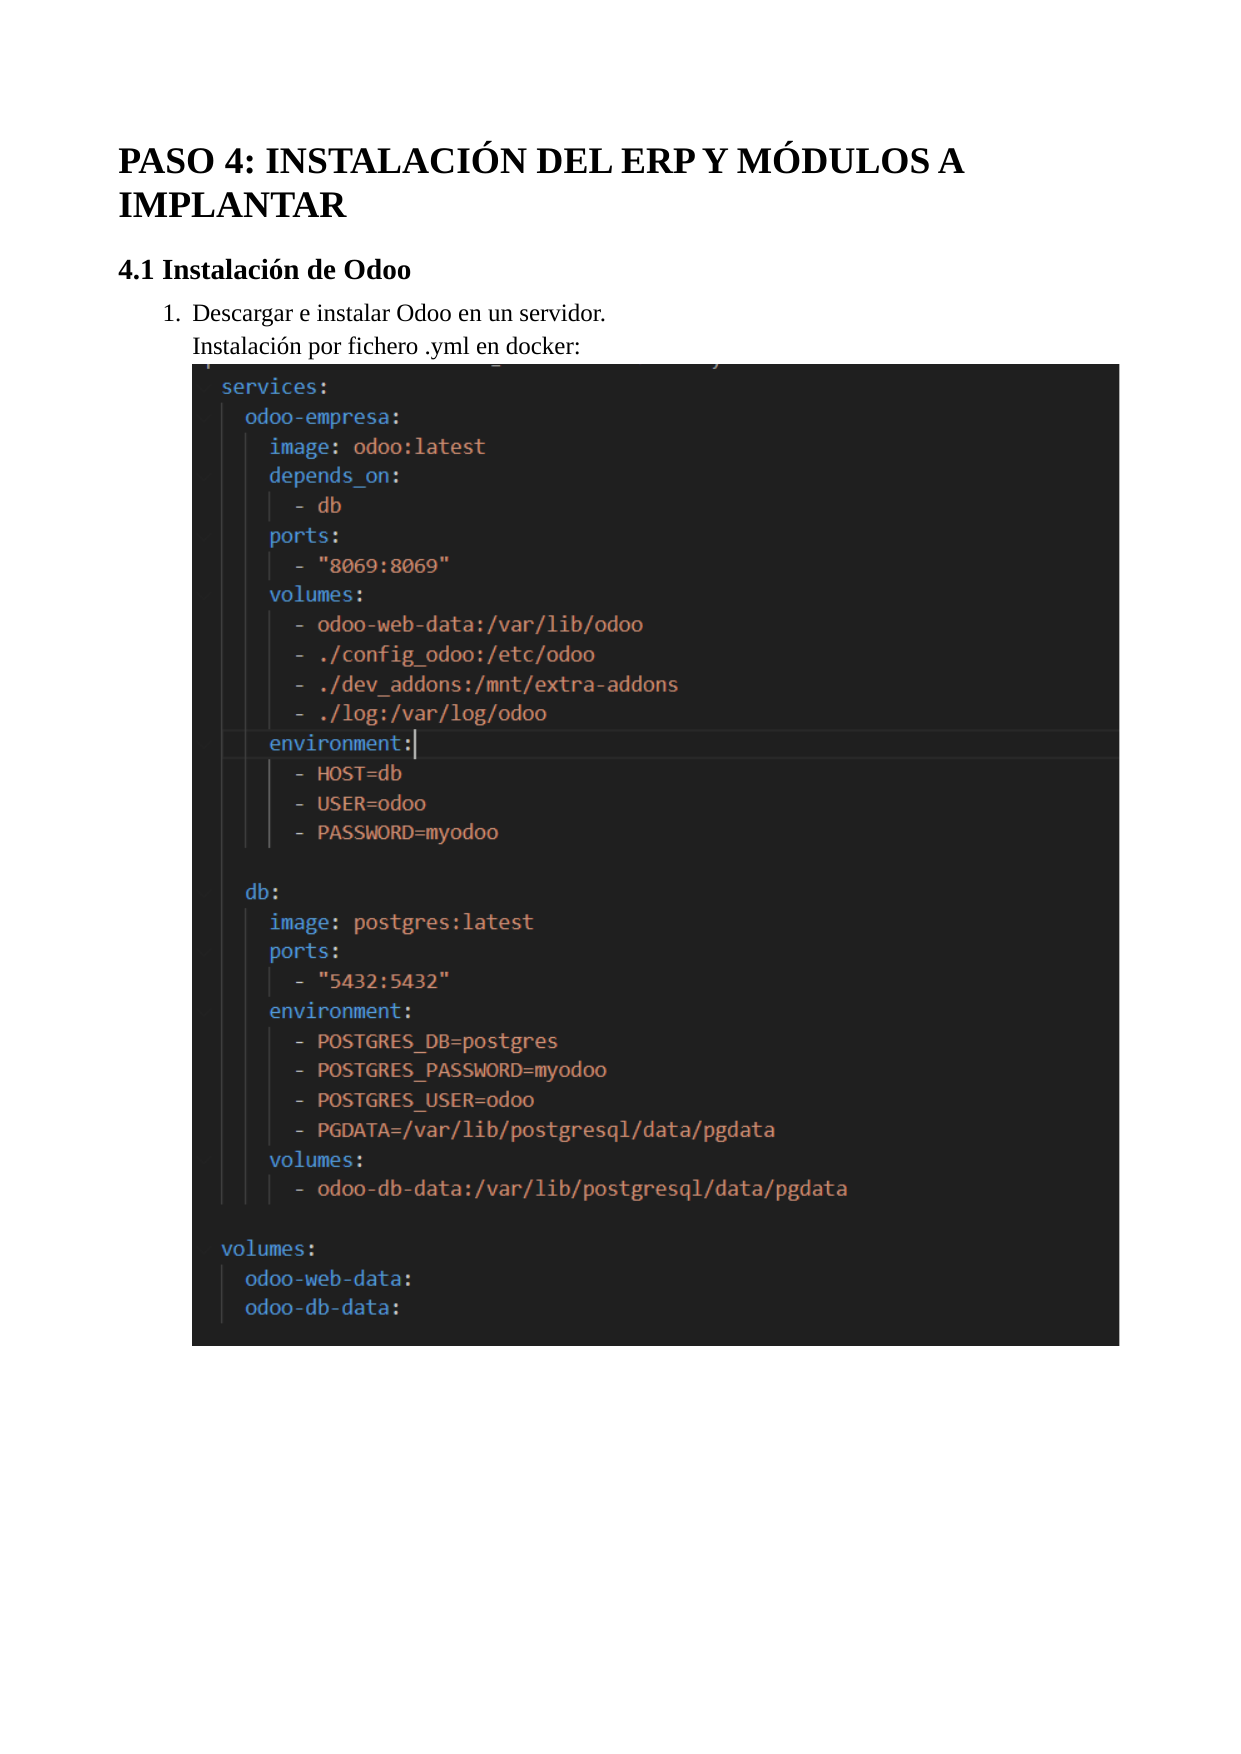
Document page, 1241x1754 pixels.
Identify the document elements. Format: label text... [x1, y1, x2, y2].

picture [192, 364, 1120, 1346]
subtitle 4.1 Instalación de Odoo [118, 252, 1122, 286]
subtitle PASO 4: INSTALACIÓN DEL ERP Y MÓDULOS A IMPLANTAR [118, 139, 1122, 225]
list Instalación por fichero .yml en docker: [162, 331, 1122, 1346]
list Descargar e instalar Odoo en un servidor. [162, 298, 1122, 327]
